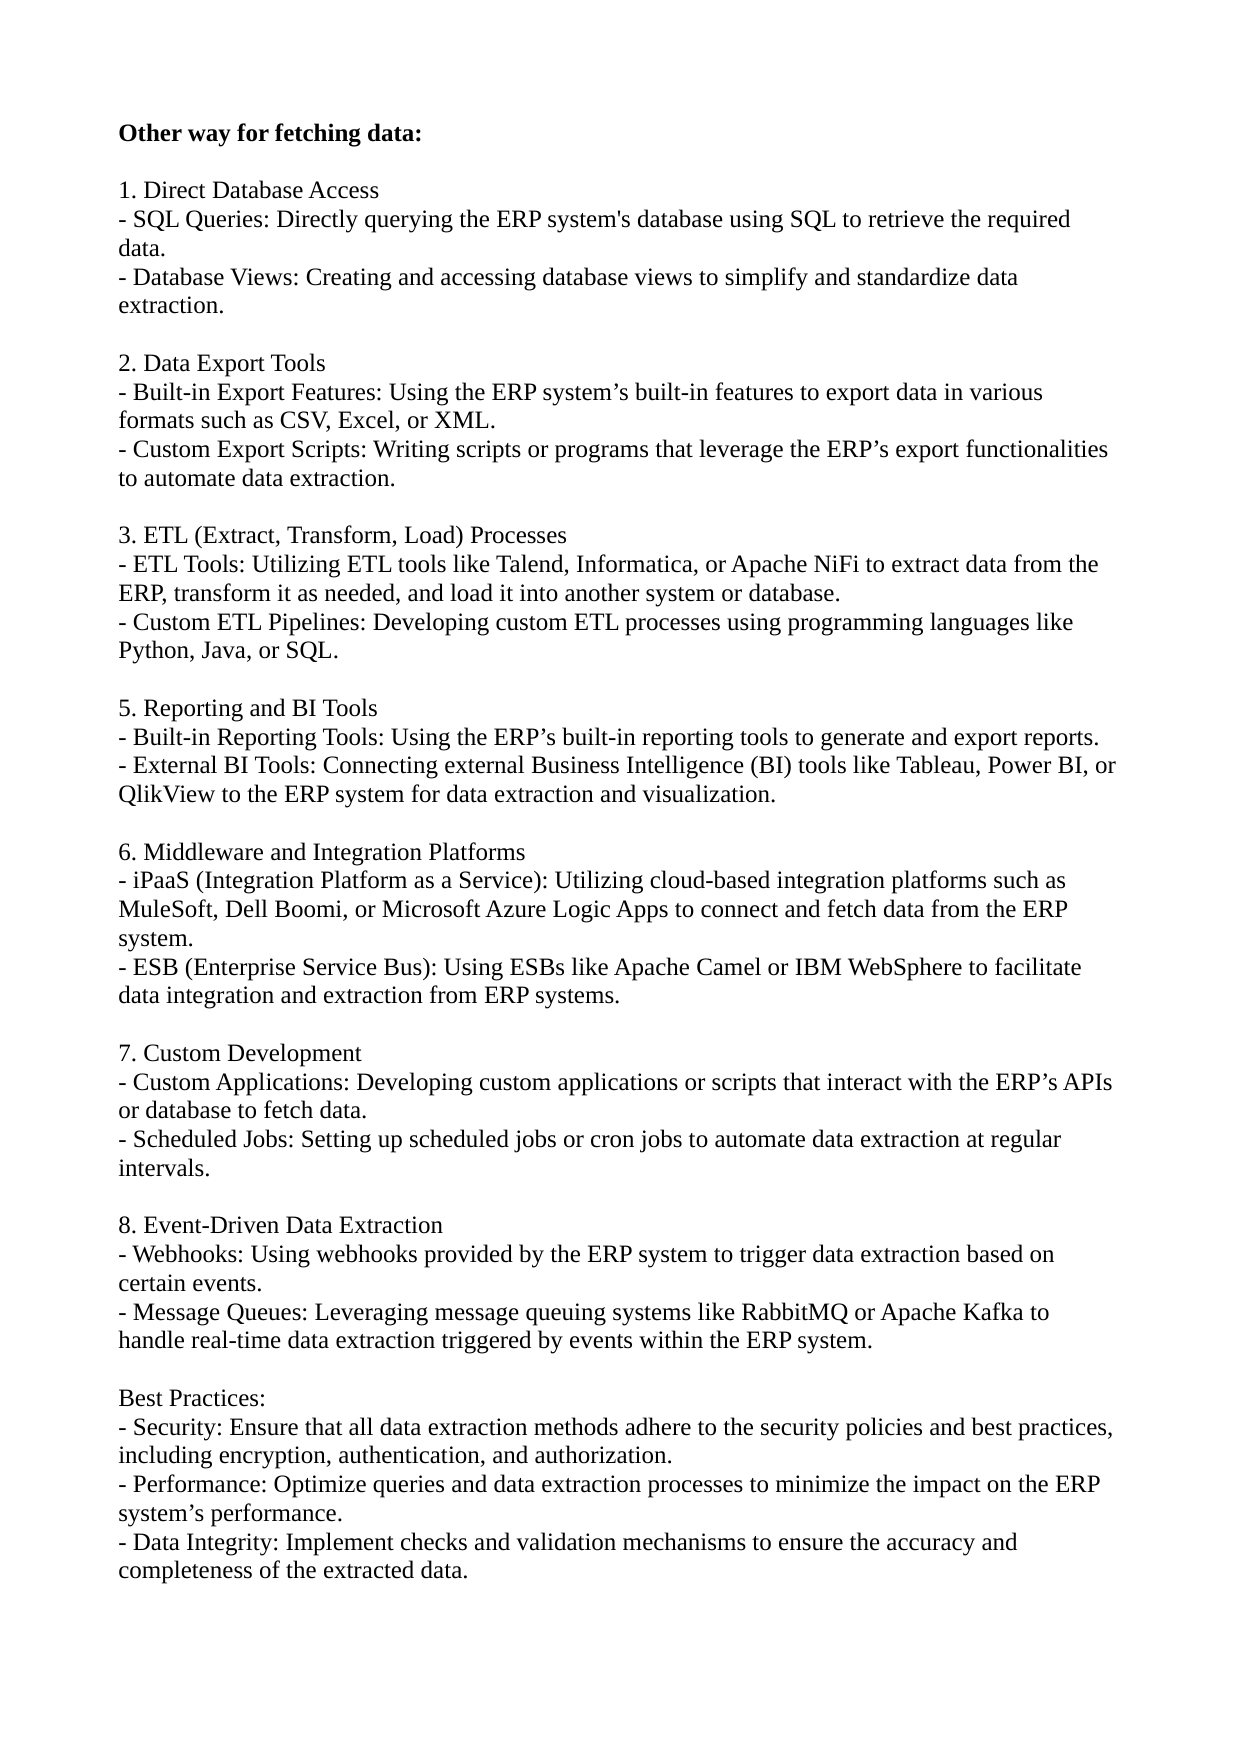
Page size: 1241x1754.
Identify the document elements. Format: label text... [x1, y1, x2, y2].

text 3. ETL (Extract, Transform, Load) Processes [118, 521, 1122, 549]
text - iPaaS (Integration Platform as a Service): Utilizing cloud-based integration platforms such as MuleSoft, Dell Boomi, or Microsoft Azure Logic Apps to connect and fetch data from the ERP system. [118, 866, 1122, 952]
text - Custom Export Scripts: Writing scripts or programs that leverage the ERP’s export functionalities to automate data extraction. [118, 434, 1122, 492]
text 1. Direct Database Access [118, 176, 1122, 204]
text - External BI Tools: Connecting external Business Intelligence (BI) tools like Tableau, Power BI, or QlikView to the ERP system for data extraction and visualization. [118, 751, 1122, 808]
text - Scheduled Jobs: Setting up scheduled jobs or cron jobs to automate data extraction at regular intervals. [118, 1124, 1122, 1182]
text - Data Integrity: Implement checks and validation mechanisms to ensure the accuracy and completeness of the extracted data. [118, 1527, 1122, 1584]
text 7. Custom Development [118, 1038, 1122, 1067]
text Other way for fetching data: [118, 118, 1122, 147]
text - Built-in Reporting Tools: Using the ERP’s built-in reporting tools to generate and export reports. [118, 722, 1122, 751]
text - Database Views: Creating and accessing database views to simplify and standardize data extraction. [118, 262, 1122, 319]
text - Custom Applications: Developing custom applications or scripts that interact with the ERP’s APIs or database to fetch data. [118, 1067, 1122, 1124]
text 8. Event-Driven Data Extraction [118, 1211, 1122, 1239]
text - ESB (Enterprise Service Bus): Using ESBs like Apache Camel or IBM WebSphere to facilitate data integration and extraction from ERP systems. [118, 952, 1122, 1009]
text 6. Middleware and Integration Platforms [118, 837, 1122, 866]
text - Performance: Optimize queries and data extraction processes to minimize the impact on the ERP system’s performance. [118, 1469, 1122, 1527]
text - ETL Tools: Utilizing ETL tools like Talend, Informatica, or Apache NiFi to extract data from the ERP, transform it as needed, and load it into another system or database. [118, 549, 1122, 607]
text - Built-in Export Features: Using the ERP system’s built-in features to export data in various formats such as CSV, Excel, or XML. [118, 377, 1122, 434]
text - Message Queues: Leveraging message queuing systems like RabbitMQ or Apache Kafka to handle real-time data extraction triggered by events within the ERP system. [118, 1297, 1122, 1354]
text - SQL Queries: Directly querying the ERP system's database using SQL to retrieve the required data. [118, 204, 1122, 262]
text - Security: Ensure that all data extraction methods adhere to the security policies and best practices, including encryption, authentication, and authorization. [118, 1412, 1122, 1469]
text - Webhooks: Using webhooks provided by the ERP system to trigger data extraction based on certain events. [118, 1239, 1122, 1297]
text - Custom ETL Pipelines: Developing custom ETL processes using programming languages like Python, Java, or SQL. [118, 607, 1122, 664]
text Best Practices: [118, 1383, 1122, 1412]
text 5. Reporting and BI Tools [118, 693, 1122, 722]
text 2. Data Export Tools [118, 348, 1122, 377]
